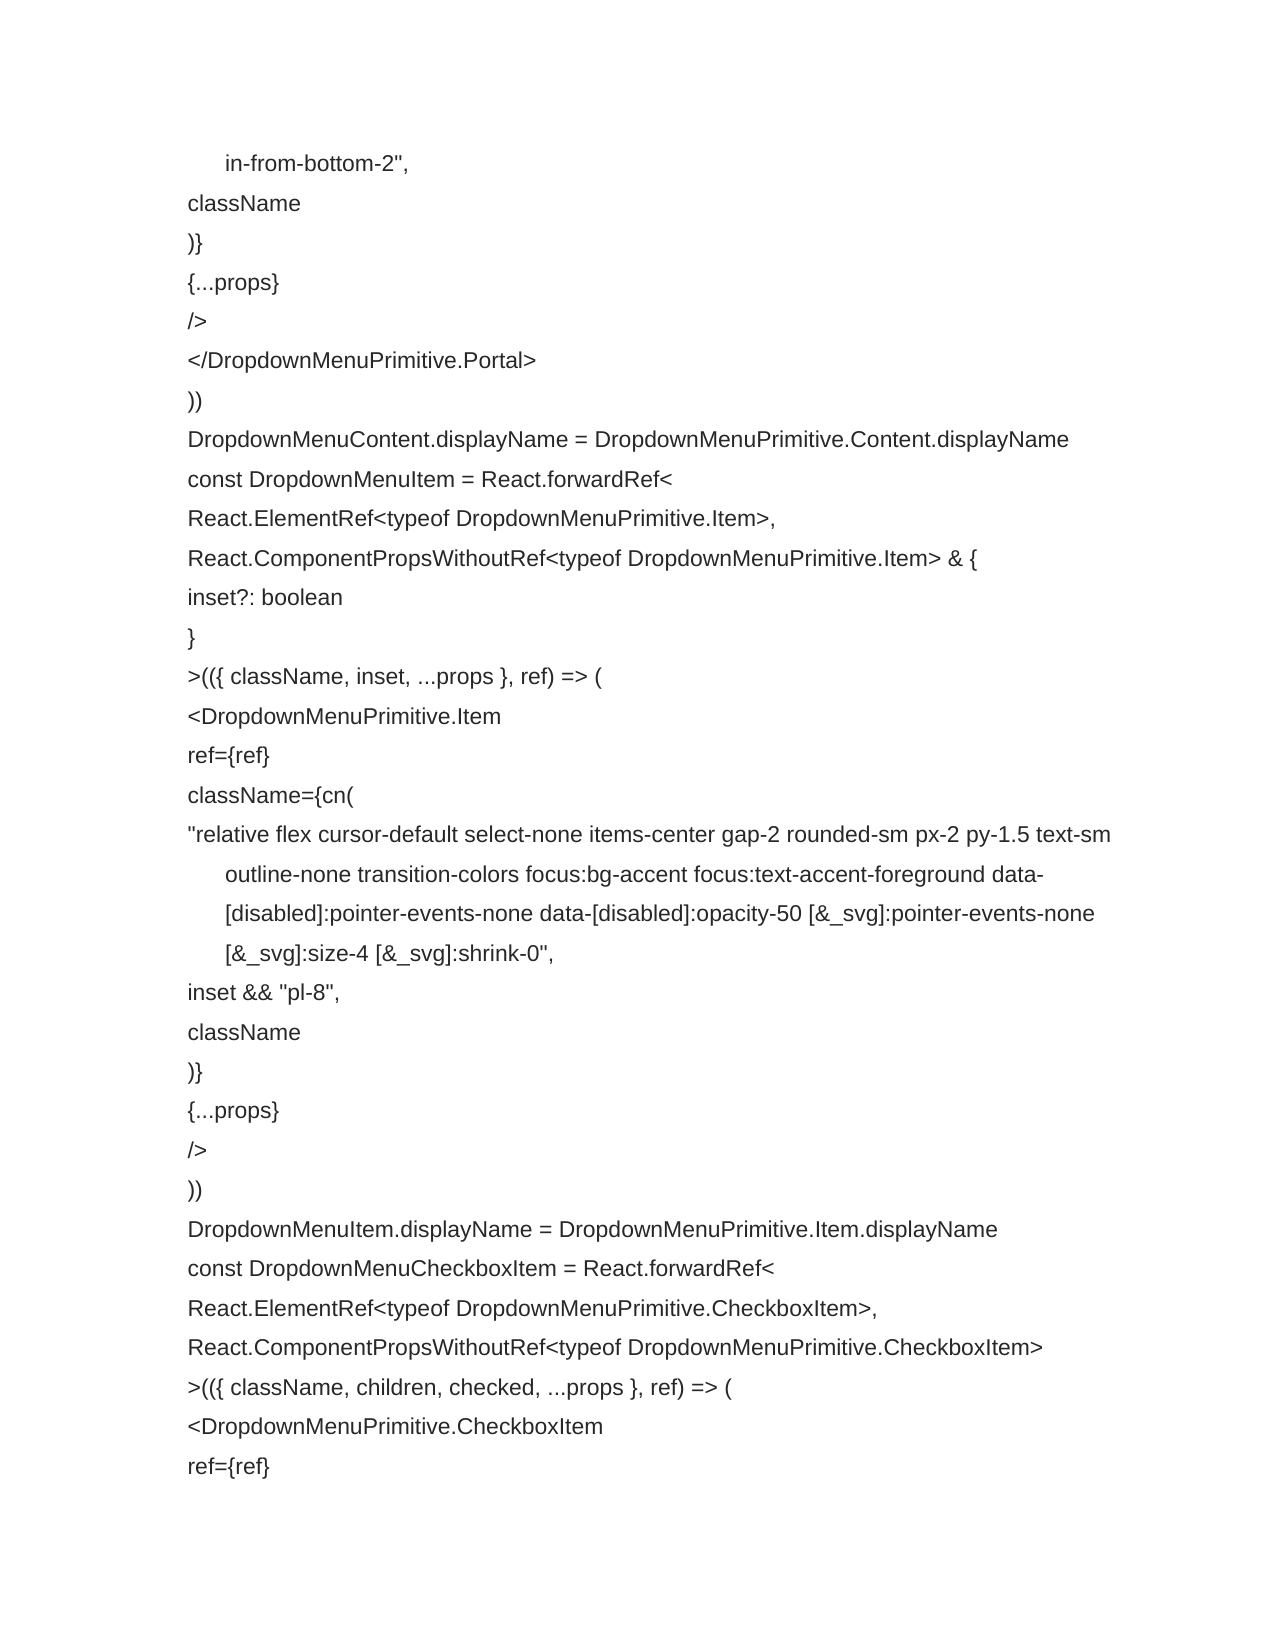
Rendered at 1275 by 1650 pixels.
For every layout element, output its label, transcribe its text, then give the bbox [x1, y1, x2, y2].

list <DropdownMenuPrimitive.Item [187, 703, 1125, 729]
list React.ElementRef<typeof DropdownMenuPrimitive.Item>, [187, 505, 1125, 532]
list {...props} [187, 268, 1125, 295]
list const DropdownMenuCheckboxItem = React.forwardRef< [187, 1255, 1125, 1282]
list React.ElementRef<typeof DropdownMenuPrimitive.CheckboxItem>, [187, 1295, 1125, 1321]
list >(({ className, children, checked, ...props }, ref) => ( [187, 1374, 1125, 1400]
list in-from-bottom-2", [187, 150, 1125, 176]
list React.ComponentPropsWithoutRef<typeof DropdownMenuPrimitive.Item> & { [187, 545, 1125, 571]
list inset && "pl-8", [187, 979, 1125, 1005]
list DropdownMenuContent.displayName = DropdownMenuPrimitive.Content.displayName [187, 426, 1125, 453]
list )) [187, 387, 1125, 413]
list className [187, 189, 1125, 216]
list >(({ className, inset, ...props }, ref) => ( [187, 663, 1125, 689]
list </DropdownMenuPrimitive.Portal> [187, 347, 1125, 374]
list ref={ref} [187, 742, 1125, 768]
list className [187, 1018, 1125, 1045]
list /> [187, 308, 1125, 334]
list ref={ref} [187, 1453, 1125, 1479]
list )} [187, 229, 1125, 255]
list DropdownMenuItem.displayName = DropdownMenuPrimitive.Item.displayName [187, 1216, 1125, 1242]
list {...props} [187, 1097, 1125, 1124]
list } [187, 624, 1125, 650]
list React.ComponentPropsWithoutRef<typeof DropdownMenuPrimitive.CheckboxItem> [187, 1334, 1125, 1361]
list className={cn( [187, 782, 1125, 808]
list <DropdownMenuPrimitive.CheckboxItem [187, 1413, 1125, 1440]
list /> [187, 1137, 1125, 1163]
list const DropdownMenuItem = React.forwardRef< [187, 466, 1125, 492]
list )} [187, 1058, 1125, 1084]
list inset?: boolean [187, 584, 1125, 611]
list "relative flex cursor-default select-none items-center gap-2 rounded-sm px-2 py-1.5 text-sm outline-none transition-colors focus:bg-accent focus:text-accent-foreground data-[disabled]:pointer-events-none data-[disabled]:opacity-50 [&_svg]:pointer-events-none [&_svg]:size-4 [&_svg]:shrink-0", [187, 821, 1125, 966]
list )) [187, 1176, 1125, 1203]
